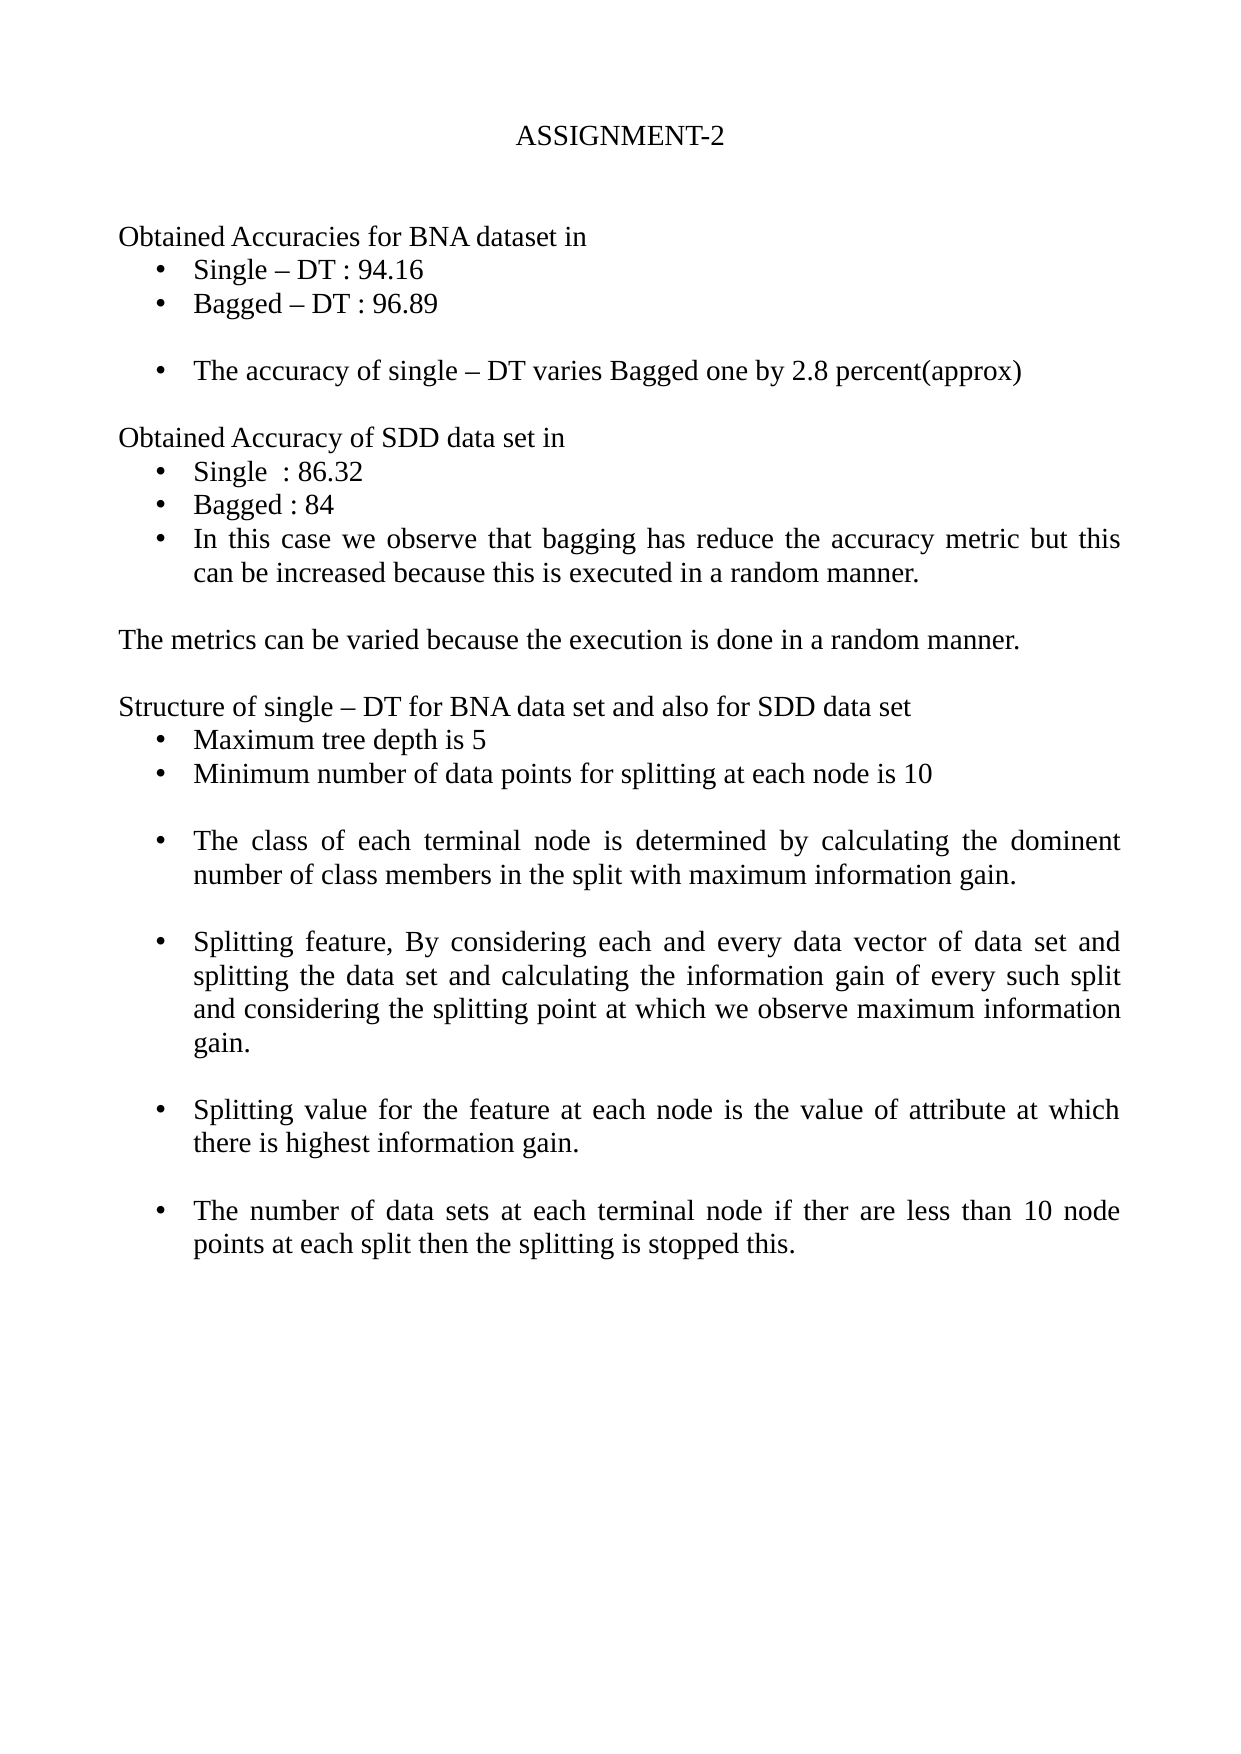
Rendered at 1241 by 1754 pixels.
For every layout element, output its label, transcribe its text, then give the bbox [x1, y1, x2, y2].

list Splitting value for the feature at each node is the value of attribute at which there is highest information gain. [156, 1092, 1122, 1159]
list The class of each terminal node is determined by calculating the dominent number of class members in the split with maximum information gain. [156, 823, 1122, 891]
text Obtained Accuracy of SDD data set in [118, 420, 1122, 454]
list The accuracy of single – DT varies Bagged one by 2.8 percent(approx) [156, 353, 1122, 387]
list The number of data sets at each terminal node if ther are less than 10 node points at each split then the splitting is stopped this. [156, 1193, 1122, 1260]
text The metrics can be varied because the execution is done in a random manner. [118, 622, 1122, 655]
text ASSIGNMENT-2 [118, 118, 1122, 152]
list Single – DT : 94.16 [156, 252, 1122, 286]
list Bagged : 84 [156, 487, 1122, 521]
text Structure of single – DT for BNA data set and also for SDD data set [118, 689, 1122, 722]
text Obtained Accuracies for BNA dataset in [118, 219, 1122, 252]
list In this case we observe that bagging has reduce the accuracy metric but this can be increased because this is executed in a random manner. [156, 521, 1122, 588]
list Minimum number of data points for splitting at each node is 10 [156, 756, 1122, 790]
list Maximum tree depth is 5 [156, 722, 1122, 756]
list Single : 86.32 [156, 454, 1122, 487]
list Bagged – DT : 96.89 [156, 286, 1122, 319]
list Splitting feature, By considering each and every data vector of data set and splitting the data set and calculating the information gain of every such split and considering the splitting point at which we observe maximum information gain. [156, 924, 1122, 1058]
